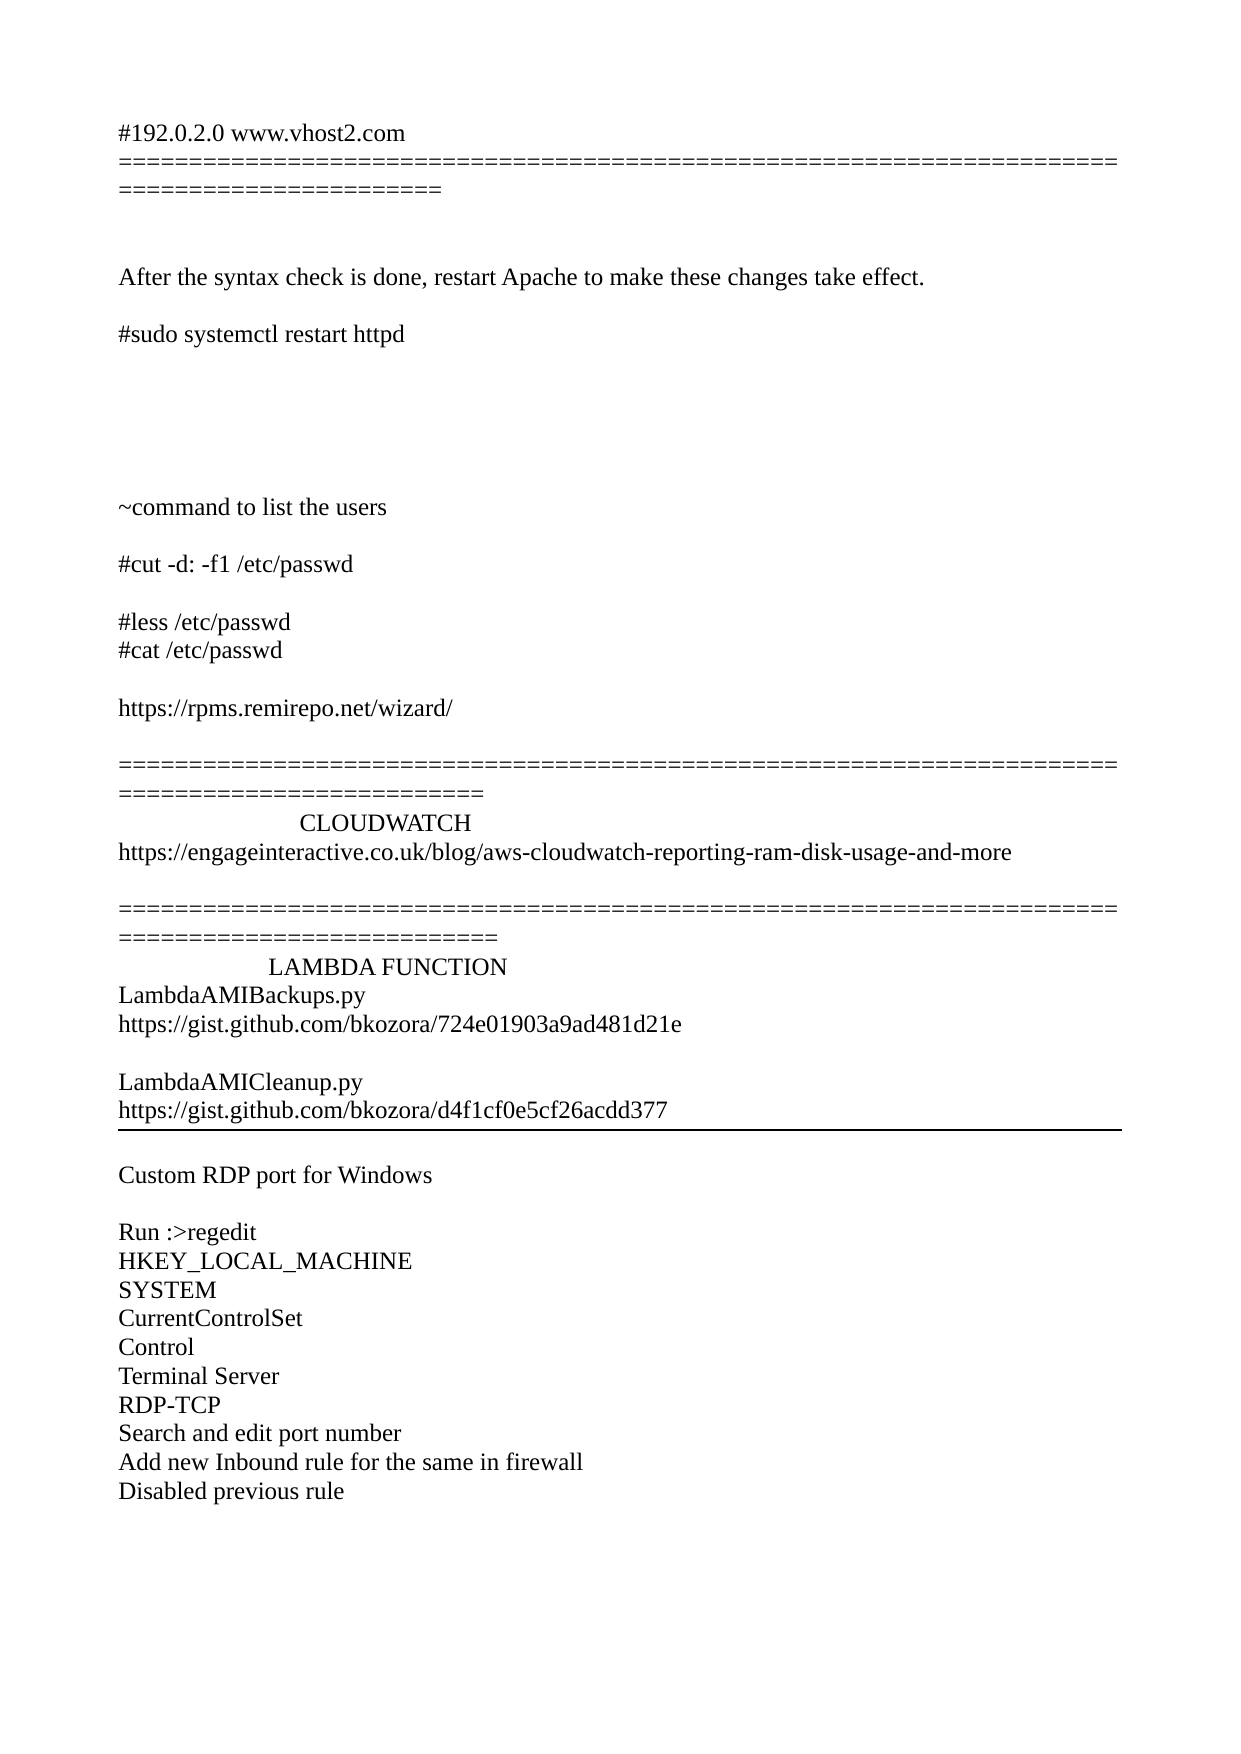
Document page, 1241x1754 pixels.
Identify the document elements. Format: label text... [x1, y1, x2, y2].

text ============================================================================================== [118, 147, 1122, 204]
text #cat /etc/passwd [118, 636, 1122, 664]
text #192.0.2.0 www.vhost2.com [118, 118, 1122, 147]
text After the syntax check is done, restart Apache to make these changes take effect. [118, 262, 1122, 291]
text HKEY_LOCAL_MACHINE [118, 1246, 1122, 1275]
text #less /etc/passwd [118, 607, 1122, 636]
text https://engageinteractive.co.uk/blog/aws-cloudwatch-reporting-ram-disk-usage-and-more [118, 837, 1122, 866]
text Control [118, 1332, 1122, 1361]
text Disabled previous rule [118, 1476, 1122, 1505]
text RDP-TCP [118, 1390, 1122, 1418]
text Run :>regedit [118, 1217, 1122, 1246]
text #cut -d: -f1 /etc/passwd [118, 549, 1122, 578]
text CLOUDWATCH [118, 808, 1122, 837]
text https://rpms.remirepo.net/wizard/ [118, 693, 1122, 722]
text LambdaAMIBackups.py [118, 981, 1122, 1009]
text ================================================================================================= [118, 751, 1122, 808]
text Terminal Server [118, 1361, 1122, 1390]
text ================================================================================================== [118, 894, 1122, 952]
text ~command to list the users [118, 492, 1122, 521]
text Search and edit port number [118, 1418, 1122, 1447]
text https://gist.github.com/bkozora/724e01903a9ad481d21e [118, 1009, 1122, 1038]
text #sudo systemctl restart httpd [118, 319, 1122, 348]
text LambdaAMICleanup.py [118, 1067, 1122, 1096]
text CurrentControlSet [118, 1303, 1122, 1332]
text https://gist.github.com/bkozora/d4f1cf0e5cf26acdd377 [118, 1096, 1122, 1129]
text Add new Inbound rule for the same in firewall [118, 1447, 1122, 1476]
text Custom RDP port for Windows [118, 1160, 1122, 1188]
text SYSTEM [118, 1275, 1122, 1303]
text LAMBDA FUNCTION [118, 952, 1122, 981]
